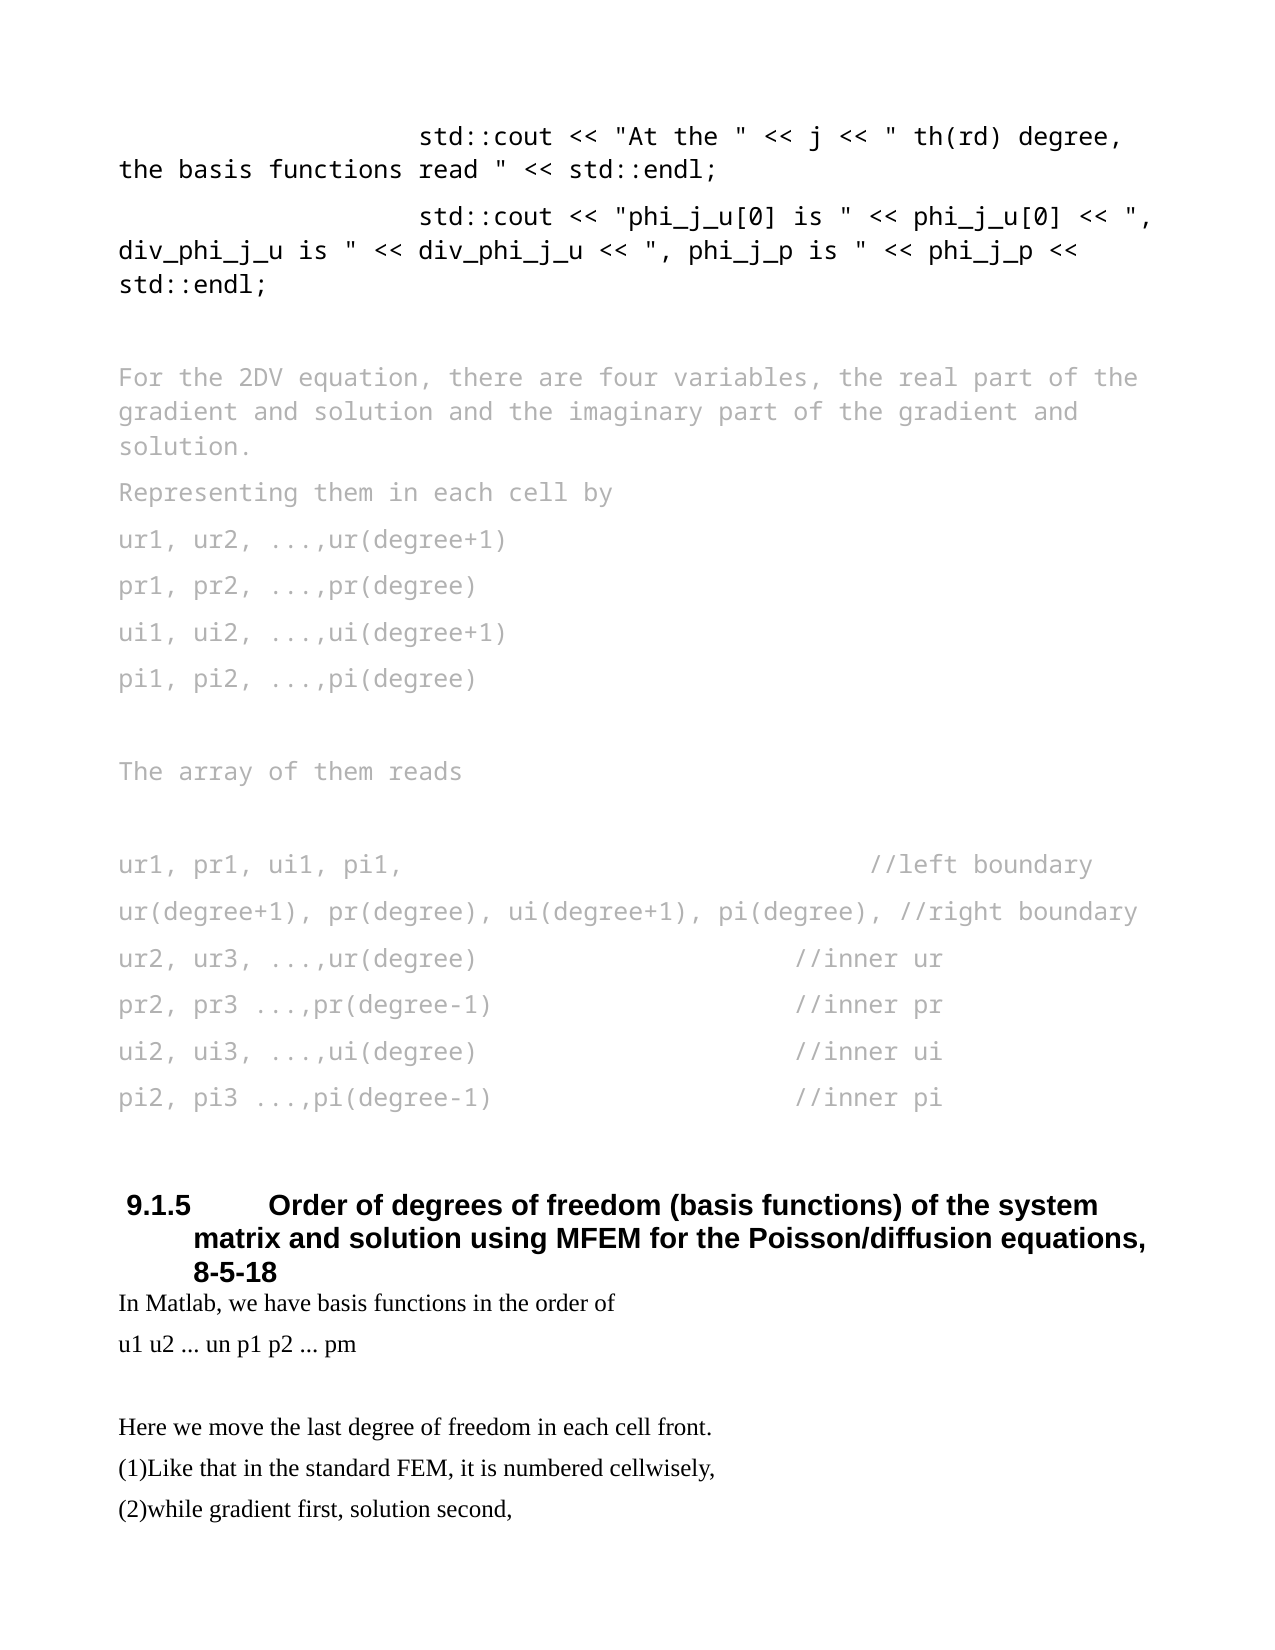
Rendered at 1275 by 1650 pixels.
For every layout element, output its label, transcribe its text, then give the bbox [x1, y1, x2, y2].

text std::cout << "phi_j_u[0] is " << phi_j_u[0] << ", div_phi_j_u is " << div_phi_j_u << ", phi_j_p is " << phi_j_p << std::endl; [118, 199, 1157, 301]
text ur1, pr1, ui1, pi1, //left boundary [118, 847, 1157, 881]
text ur(degree+1), pr(degree), ui(degree+1), pi(degree), //right boundary [118, 894, 1157, 928]
text std::cout << "At the " << j << " th(rd) degree, the basis functions read " << std::endl; [118, 118, 1157, 186]
subtitle Order of degrees of freedom (basis functions) of the system matrix and solution using MFEM for the Poisson/diffusion equations, 8-5-18 [118, 1188, 1157, 1288]
text The array of them reads [118, 754, 1157, 788]
text ui2, ui3, ...,ui(degree) //inner ui [118, 1033, 1157, 1067]
text ur1, ur2, ...,ur(degree+1) [118, 521, 1157, 555]
text Representing them in each cell by [118, 475, 1157, 509]
text ui1, ui2, ...,ui(degree+1) [118, 614, 1157, 648]
text In Matlab, we have basis functions in the order of [118, 1288, 1157, 1317]
text pi1, pi2, ...,pi(degree) [118, 661, 1157, 695]
text pr1, pr2, ...,pr(degree) [118, 568, 1157, 602]
text ur2, ur3, ...,ur(degree) //inner ur [118, 940, 1157, 974]
text (2)while gradient first, solution second, [118, 1494, 1157, 1523]
text u1 u2 ... un p1 p2 ... pm [118, 1329, 1157, 1358]
text pi2, pi3 ...,pi(degree-1) //inner pi [118, 1080, 1157, 1114]
text (1)Like that in the standard FEM, it is numbered cellwisely, [118, 1453, 1157, 1482]
text Here we move the last degree of freedom in each cell front. [118, 1412, 1157, 1441]
text pr2, pr3 ...,pr(degree-1) //inner pr [118, 987, 1157, 1021]
text For the 2DV equation, there are four variables, the real part of the gradient and solution and the imaginary part of the gradient and solution. [118, 360, 1157, 462]
